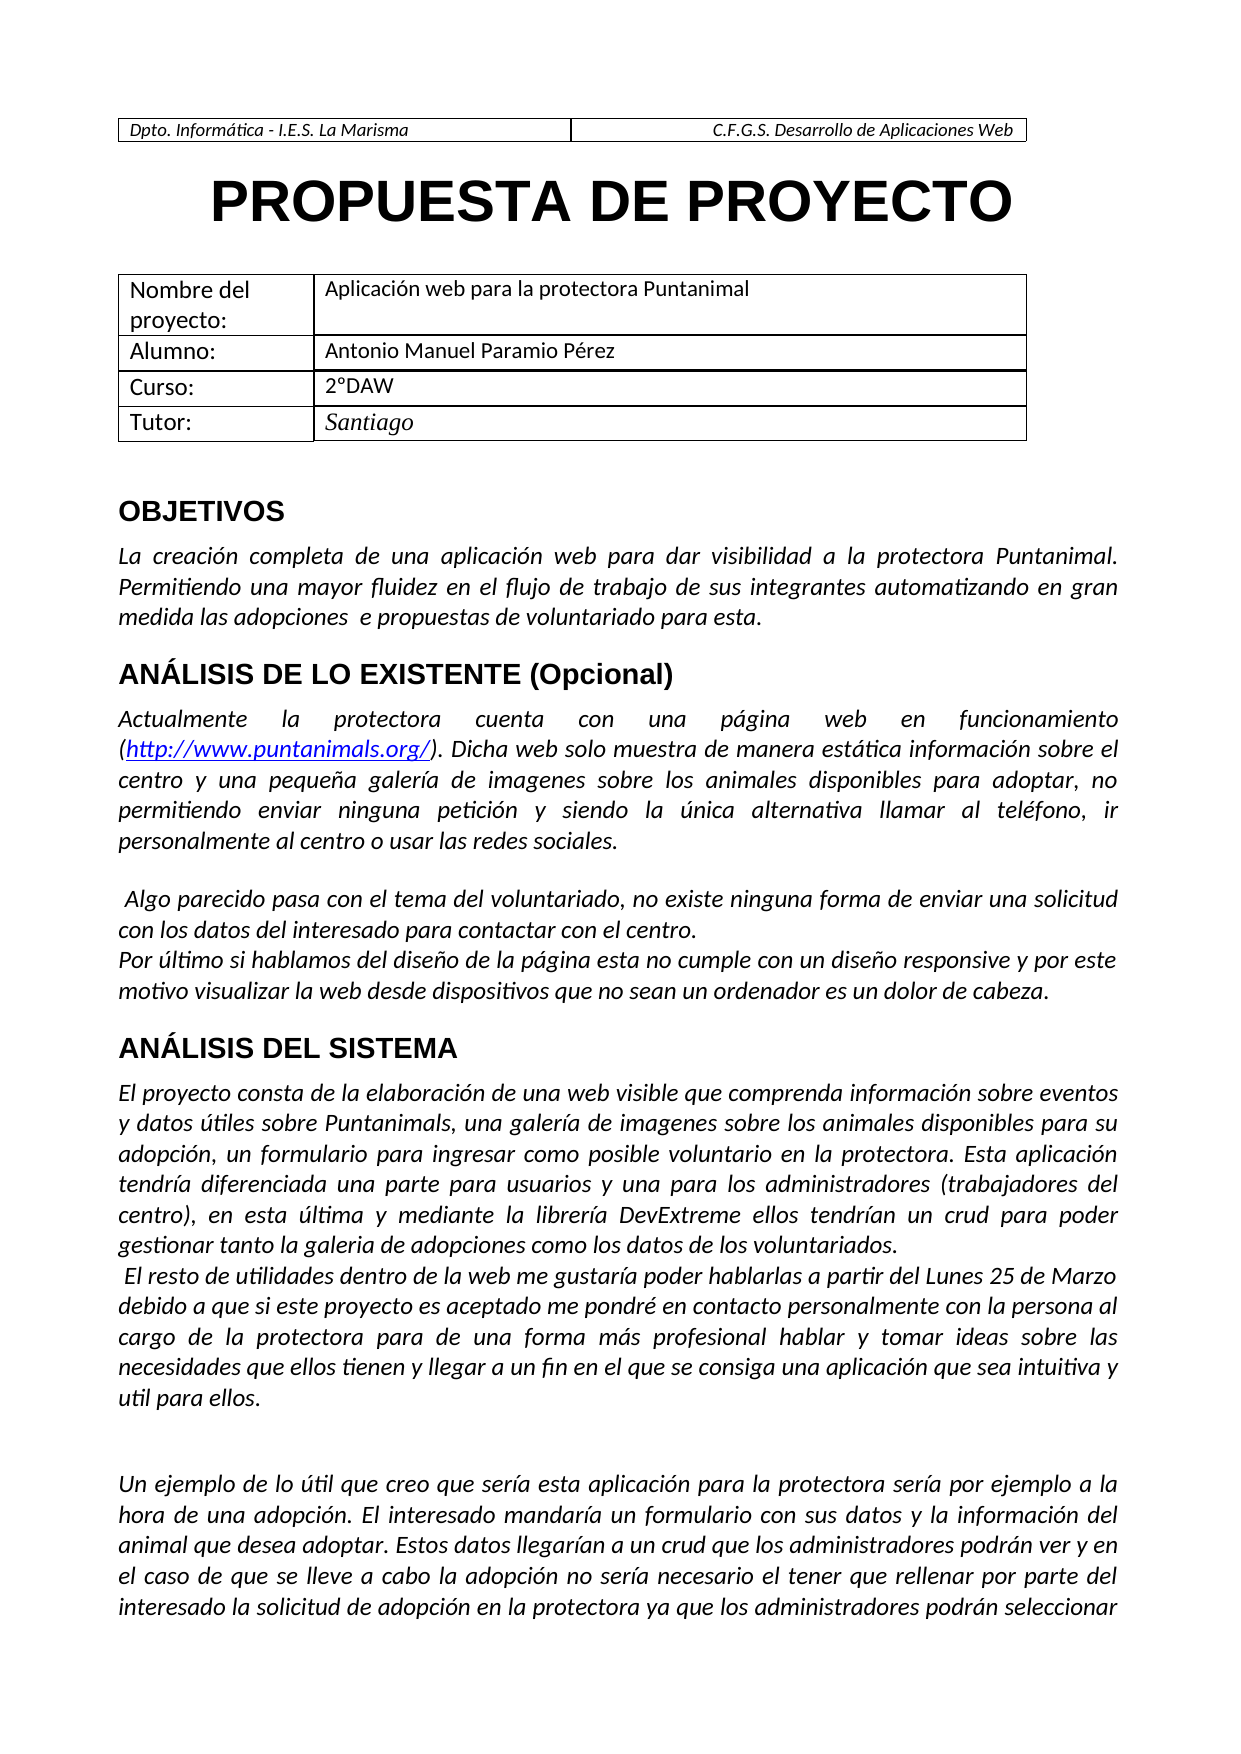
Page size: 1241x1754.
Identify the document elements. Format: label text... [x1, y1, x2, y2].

text Un ejemplo de lo útil que creo que sería esta aplicación para la protectora sería por ejemplo a la hora de una adopción. El interesado mandaría un formulario con sus datos y la información del animal que desea adoptar. Estos datos llegarían a un crud que los administradores podrán ver y en el caso de que se lleve a cabo la adopción no sería necesario el tener que rellenar por parte del interesado la solicitud de adopción en la protectora ya que los administradores podrán seleccionar [118, 1468, 1122, 1621]
text PROPUESTA DE PROYECTO [118, 166, 1122, 233]
table_cell Santiago [315, 407, 1026, 440]
text Actualmente la protectora cuenta con una página web en funcionamiento (http://www.puntanimals.org/). Dicha web solo muestra de manera estática información sobre el centro y una pequeña galería de imagenes sobre los animales disponibles para adoptar, no permitiendo enviar ninguna petición y siendo la única alternativa llamar al teléfono, ir personalmente al centro o usar las redes sociales. [118, 703, 1122, 856]
text Por último si hablamos del diseño de la página esta no cumple con un diseño responsive y por este motivo visualizar la web desde dispositivos que no sean un ordenador es un dolor de cabeza. [118, 945, 1122, 1006]
text OBJETIVOS [118, 494, 1122, 528]
table_header Nombre del proyecto: [119, 275, 313, 335]
table_cell Tutor: [119, 407, 313, 441]
table_cell Curso: [119, 372, 313, 406]
table_header Dpto. Informática - I.E.S. La Marisma [119, 119, 570, 141]
table_cell Antonio Manuel Paramio Pérez [315, 336, 1026, 369]
text Algo parecido pasa con el tema del voluntariado, no existe ninguna forma de enviar una solicitud con los datos del interesado para contactar con el centro. [118, 884, 1122, 945]
table_header C.F.G.S. Desarrollo de Aplicaciones Web [572, 119, 1026, 141]
text ANÁLISIS DE LO EXISTENTE (Opcional) [118, 657, 1122, 691]
text El resto de utilidades dentro de la web me gustaría poder hablarlas a partir del Lunes 25 de Marzo debido a que si este proyecto es aceptado me pondré en contacto personalmente con la persona al cargo de la protectora para de una forma más profesional hablar y tomar ideas sobre las necesidades que ellos tienen y llegar a un fin en el que se consiga una aplicación que sea intuitiva y util para ellos. [118, 1260, 1122, 1412]
text El proyecto consta de la elaboración de una web visible que comprenda información sobre eventos y datos útiles sobre Puntanimals, una galería de imagenes sobre los animales disponibles para su adopción, un formulario para ingresar como posible voluntario en la protectora. Esta aplicación tendría diferenciada una parte para usuarios y una para los administradores (trabajadores del centro), en esta última y mediante la librería DevExtreme ellos tendrían un crud para poder gestionar tanto la galeria de adopciones como los datos de los voluntariados. [118, 1077, 1122, 1260]
table_header Aplicación web para la protectora Puntanimal [315, 275, 1026, 334]
text La creación completa de una aplicación web para dar visibilidad a la protectora Puntanimal. Permitiendo una mayor fluidez en el flujo de trabajo de sus integrantes automatizando en gran medida las adopciones e propuestas de voluntariado para esta. [118, 540, 1122, 632]
text ANÁLISIS DEL SISTEMA [118, 1031, 1122, 1064]
table_cell Alumno: [119, 336, 313, 370]
table_cell 2ºDAW [315, 372, 1026, 405]
